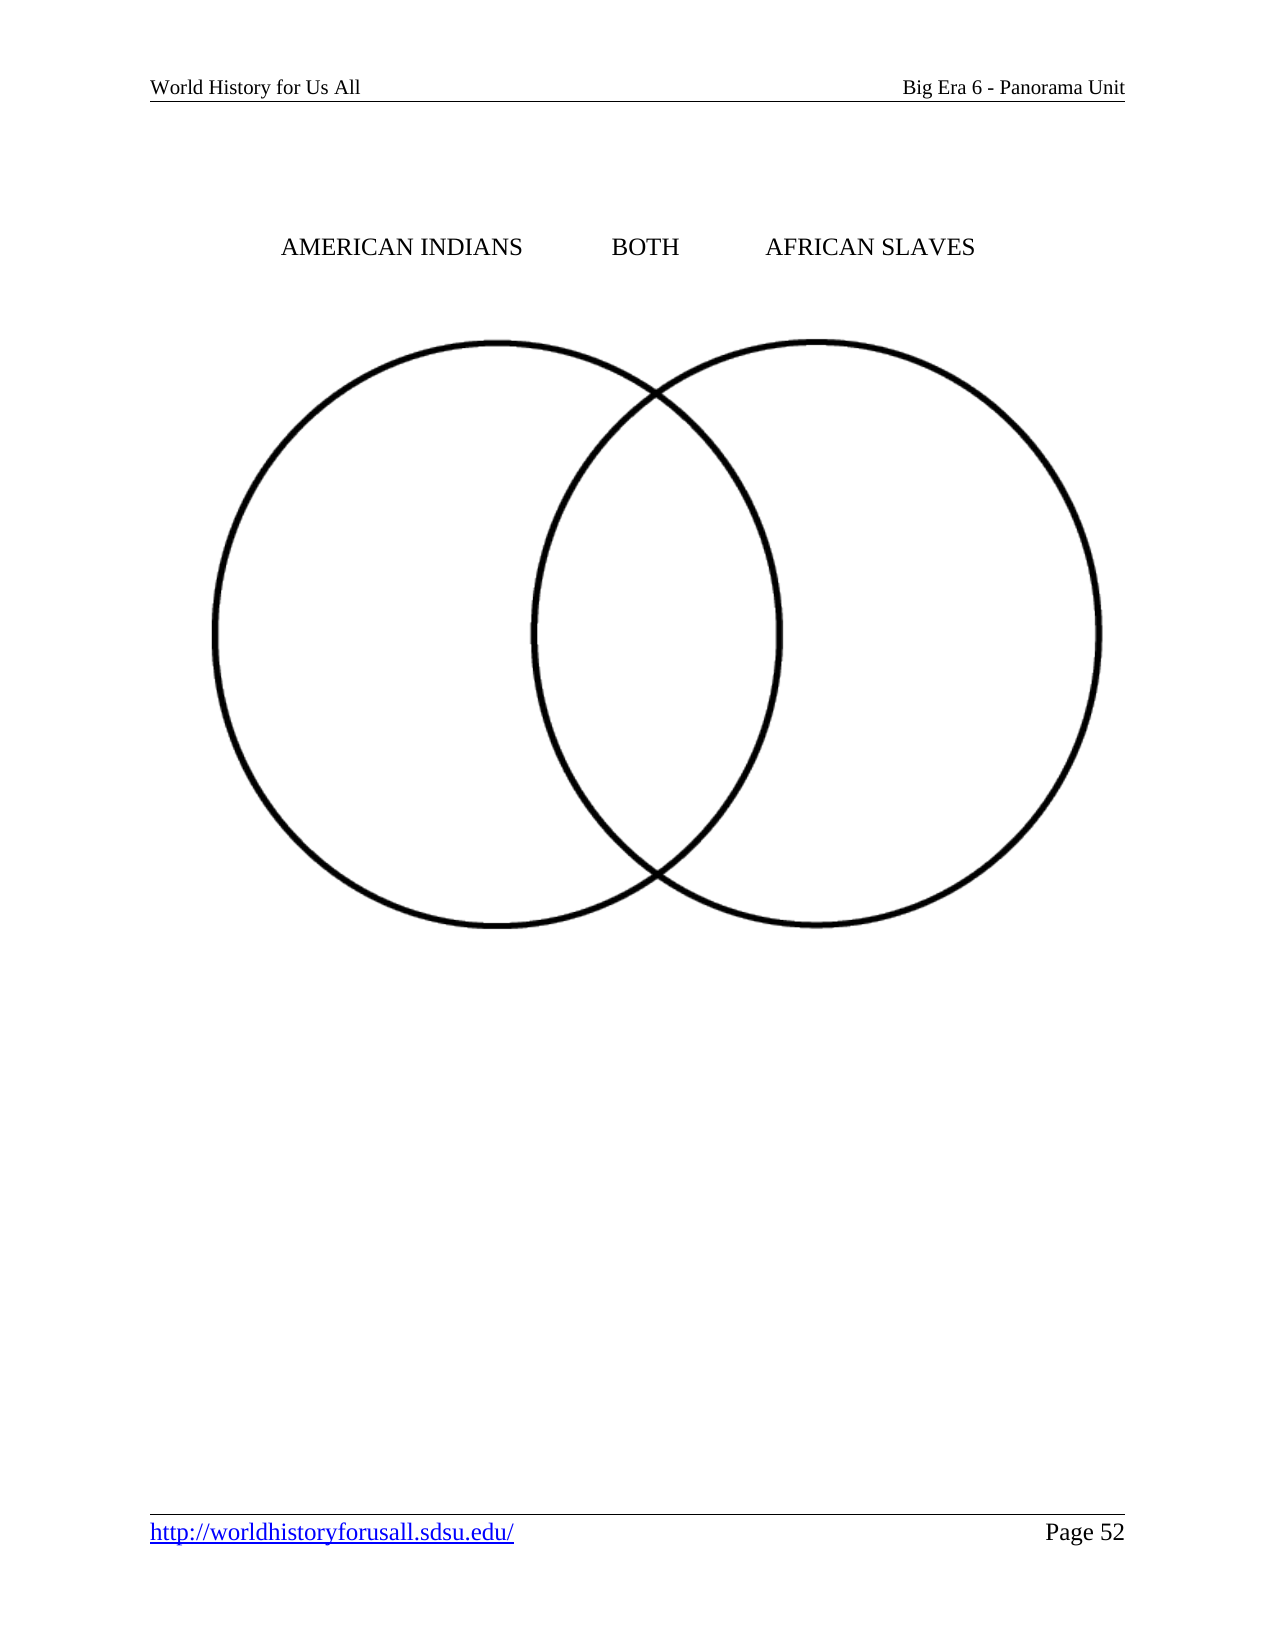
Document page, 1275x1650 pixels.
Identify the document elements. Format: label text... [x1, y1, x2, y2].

table_header AMERICAN INDIANS [261, 226, 542, 267]
picture [166, 317, 1149, 950]
table_header AFRICAN SLAVES [749, 226, 992, 267]
table_header BOTH [542, 226, 748, 267]
